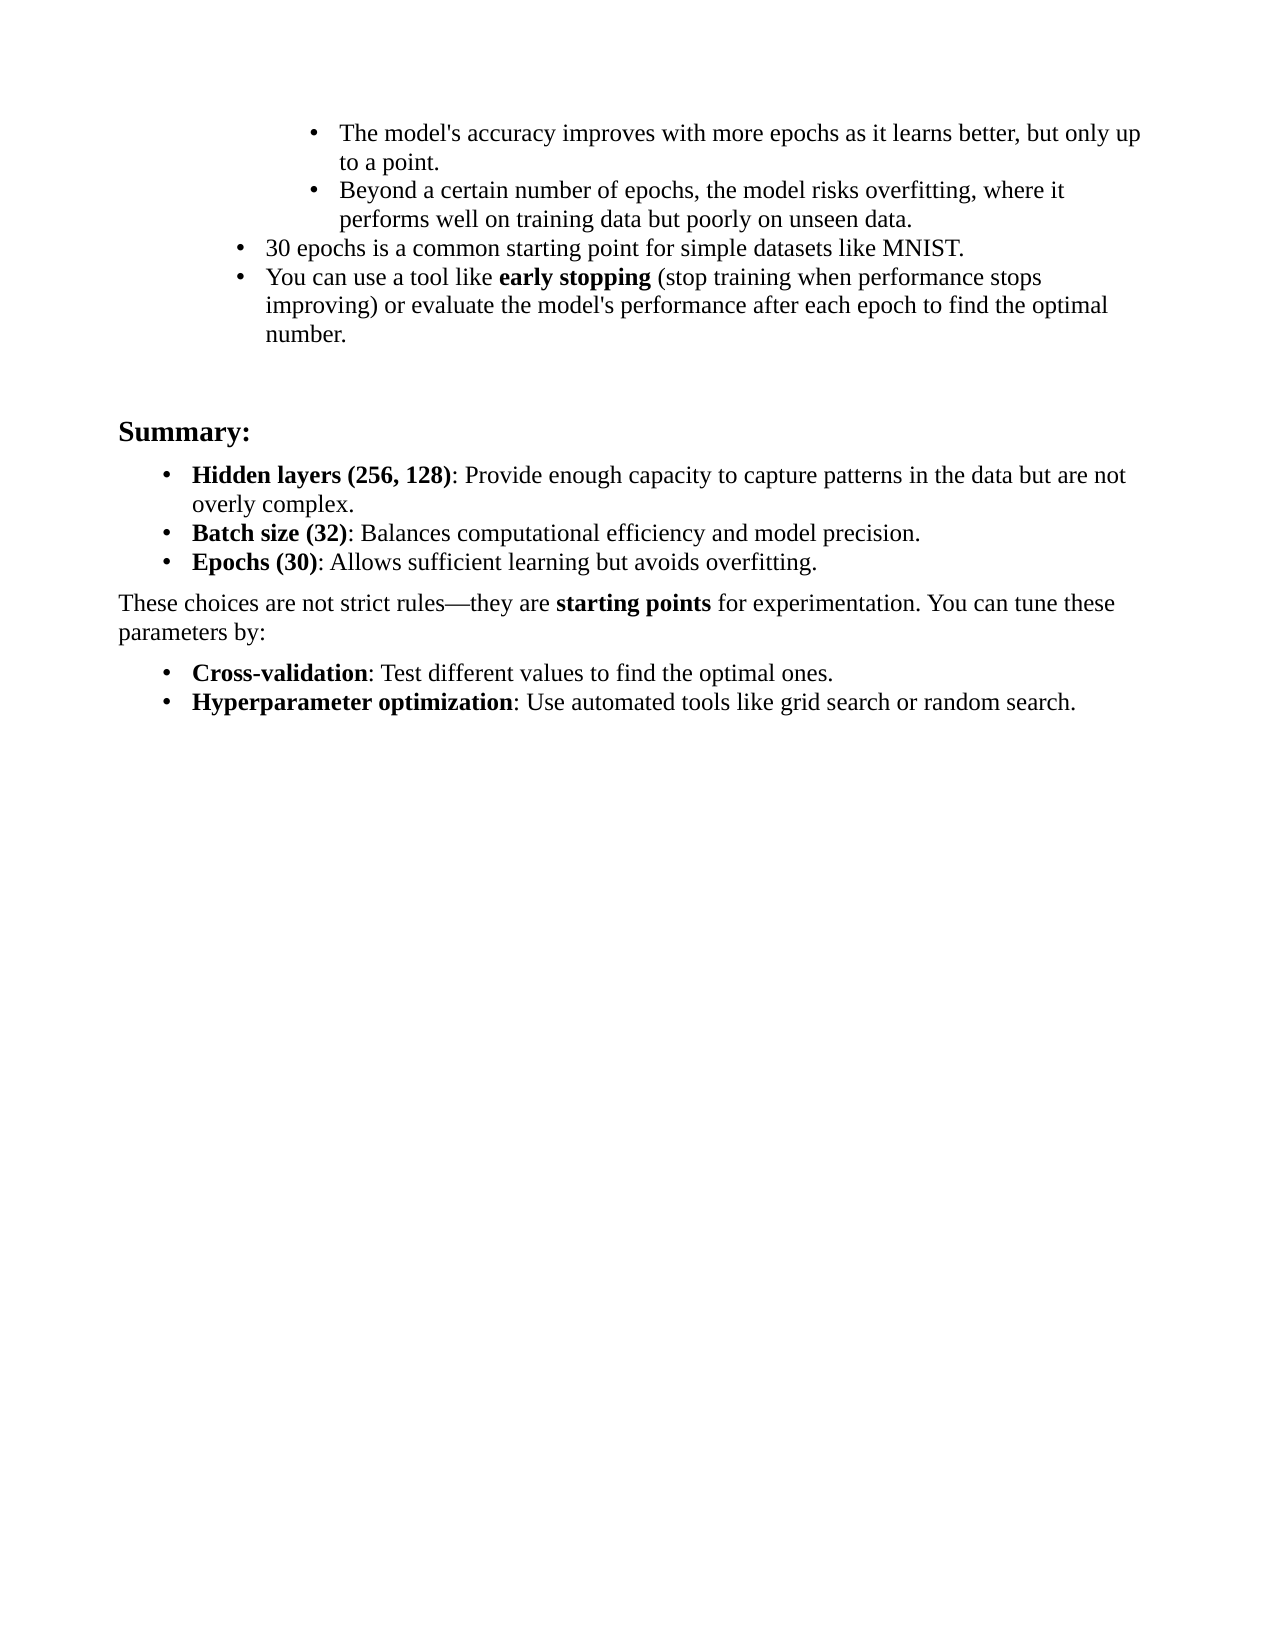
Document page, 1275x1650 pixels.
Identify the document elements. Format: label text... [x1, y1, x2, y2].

list Cross-validation: Test different values to find the optimal ones. [162, 658, 1157, 687]
list Beyond a certain number of epochs, the model risks overfitting, where it performs well on training data but poorly on unseen data. [309, 176, 1157, 233]
list The model's accuracy improves with more epochs as it learns better, but only up to a point. [309, 118, 1157, 176]
list You can use a tool like early stopping (stop training when performance stops improving) or evaluate the model's performance after each epoch to find the optimal number. [236, 262, 1157, 348]
text These choices are not strict rules—they are starting points for experimentation. You can tune these parameters by: [118, 588, 1157, 645]
list Epochs (30): Allows sufficient learning but avoids overfitting. [162, 547, 1157, 575]
subtitle Summary: [118, 414, 1157, 448]
list Batch size (32): Balances computational efficiency and model precision. [162, 518, 1157, 547]
list Hidden layers (256, 128): Provide enough capacity to capture patterns in the data but are not overly complex. [162, 460, 1157, 518]
list Hyperparameter optimization: Use automated tools like grid search or random search. [162, 687, 1157, 715]
list 30 epochs is a common starting point for simple datasets like MNIST. [236, 233, 1157, 262]
